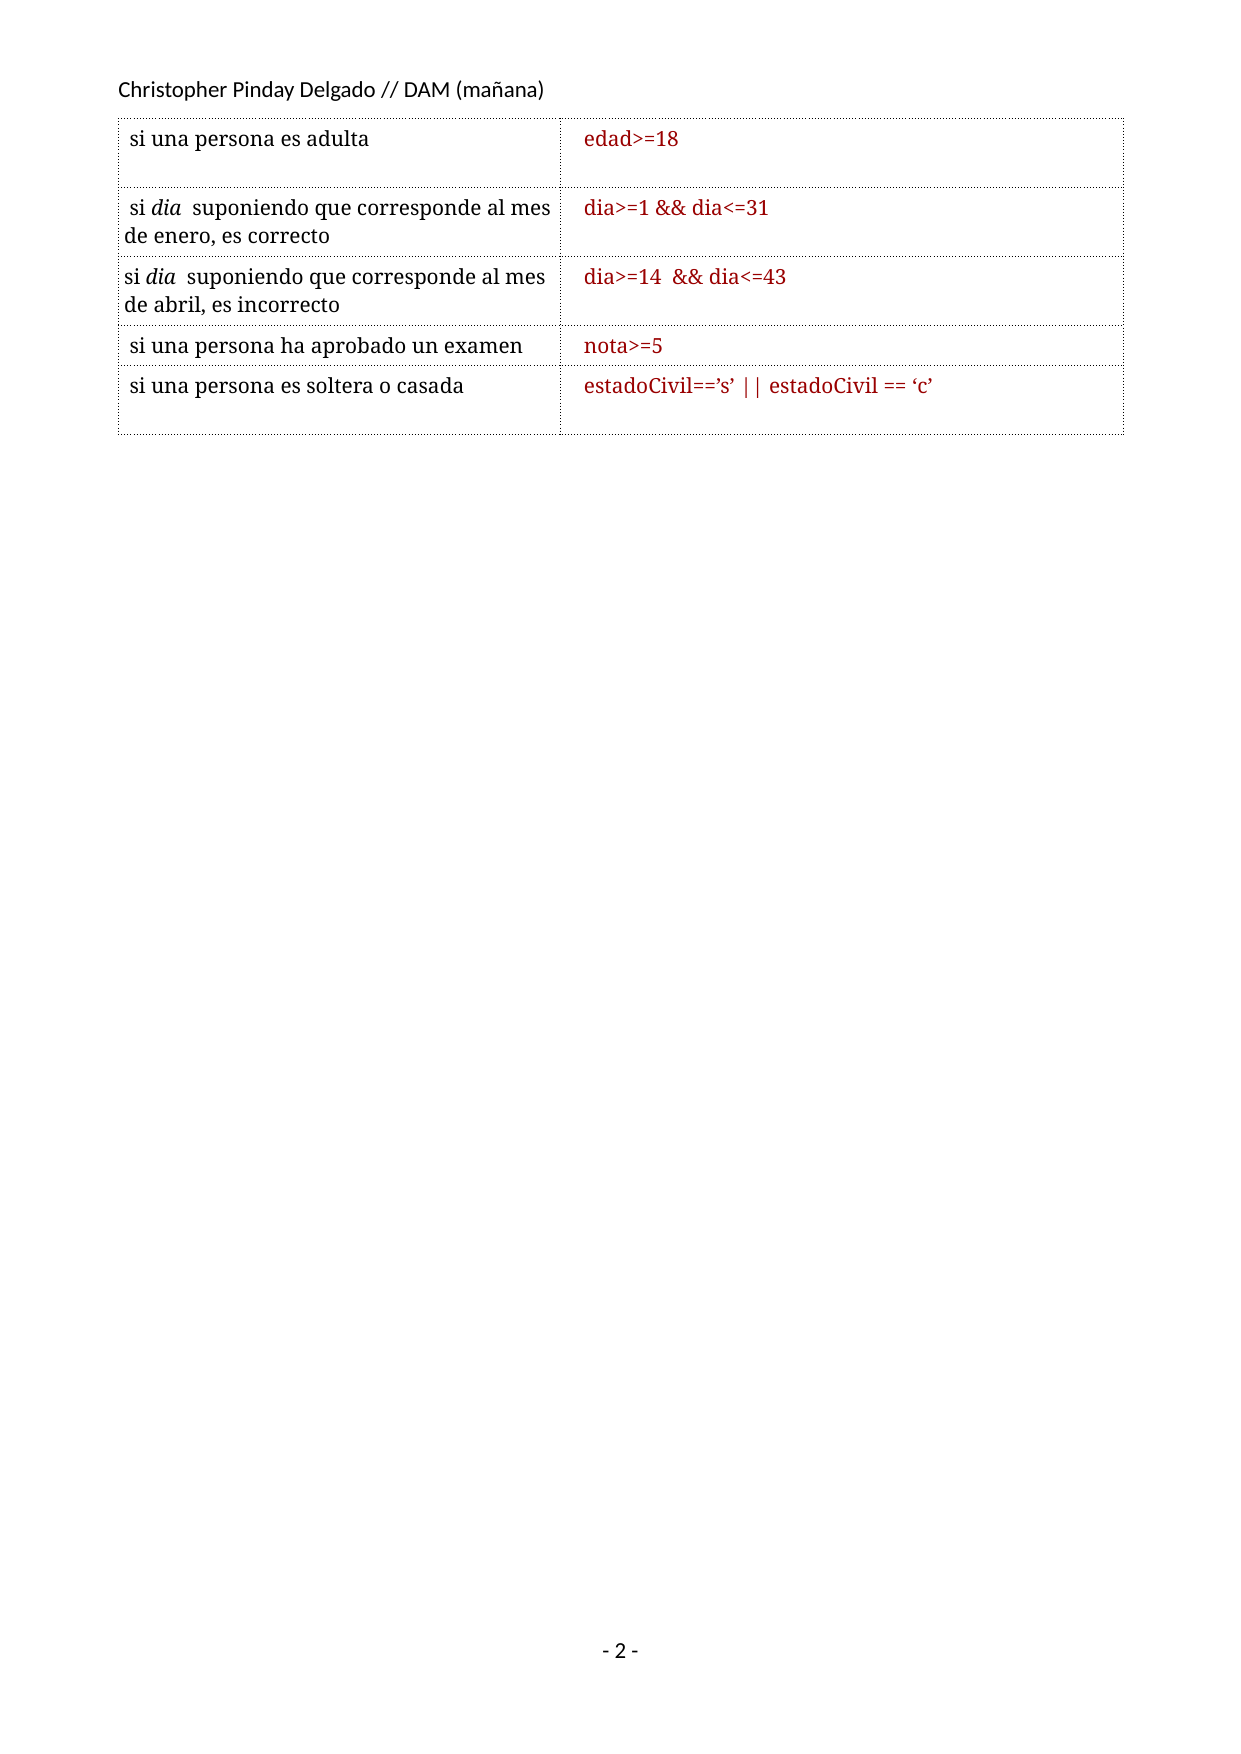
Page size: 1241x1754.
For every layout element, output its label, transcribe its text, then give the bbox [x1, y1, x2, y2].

table_cell si una persona ha aprobado un examen [118, 325, 560, 365]
table_cell dia>=1 && dia<=31 [560, 187, 1123, 256]
table_cell si dia suponiendo que corresponde al mes de abril, es incorrecto [118, 256, 560, 325]
table_cell si una persona es soltera o casada [118, 365, 560, 434]
table_cell edad>=18 [560, 118, 1123, 187]
table_cell dia>=14 && dia<=43 [560, 256, 1123, 325]
table_cell si dia suponiendo que corresponde al mes de enero, es correcto [118, 187, 560, 256]
table_cell nota>=5 [560, 325, 1123, 365]
table_cell estadoCivil==’s’ || estadoCivil == ‘c’ [560, 365, 1123, 434]
table_cell si una persona es adulta [118, 118, 560, 187]
